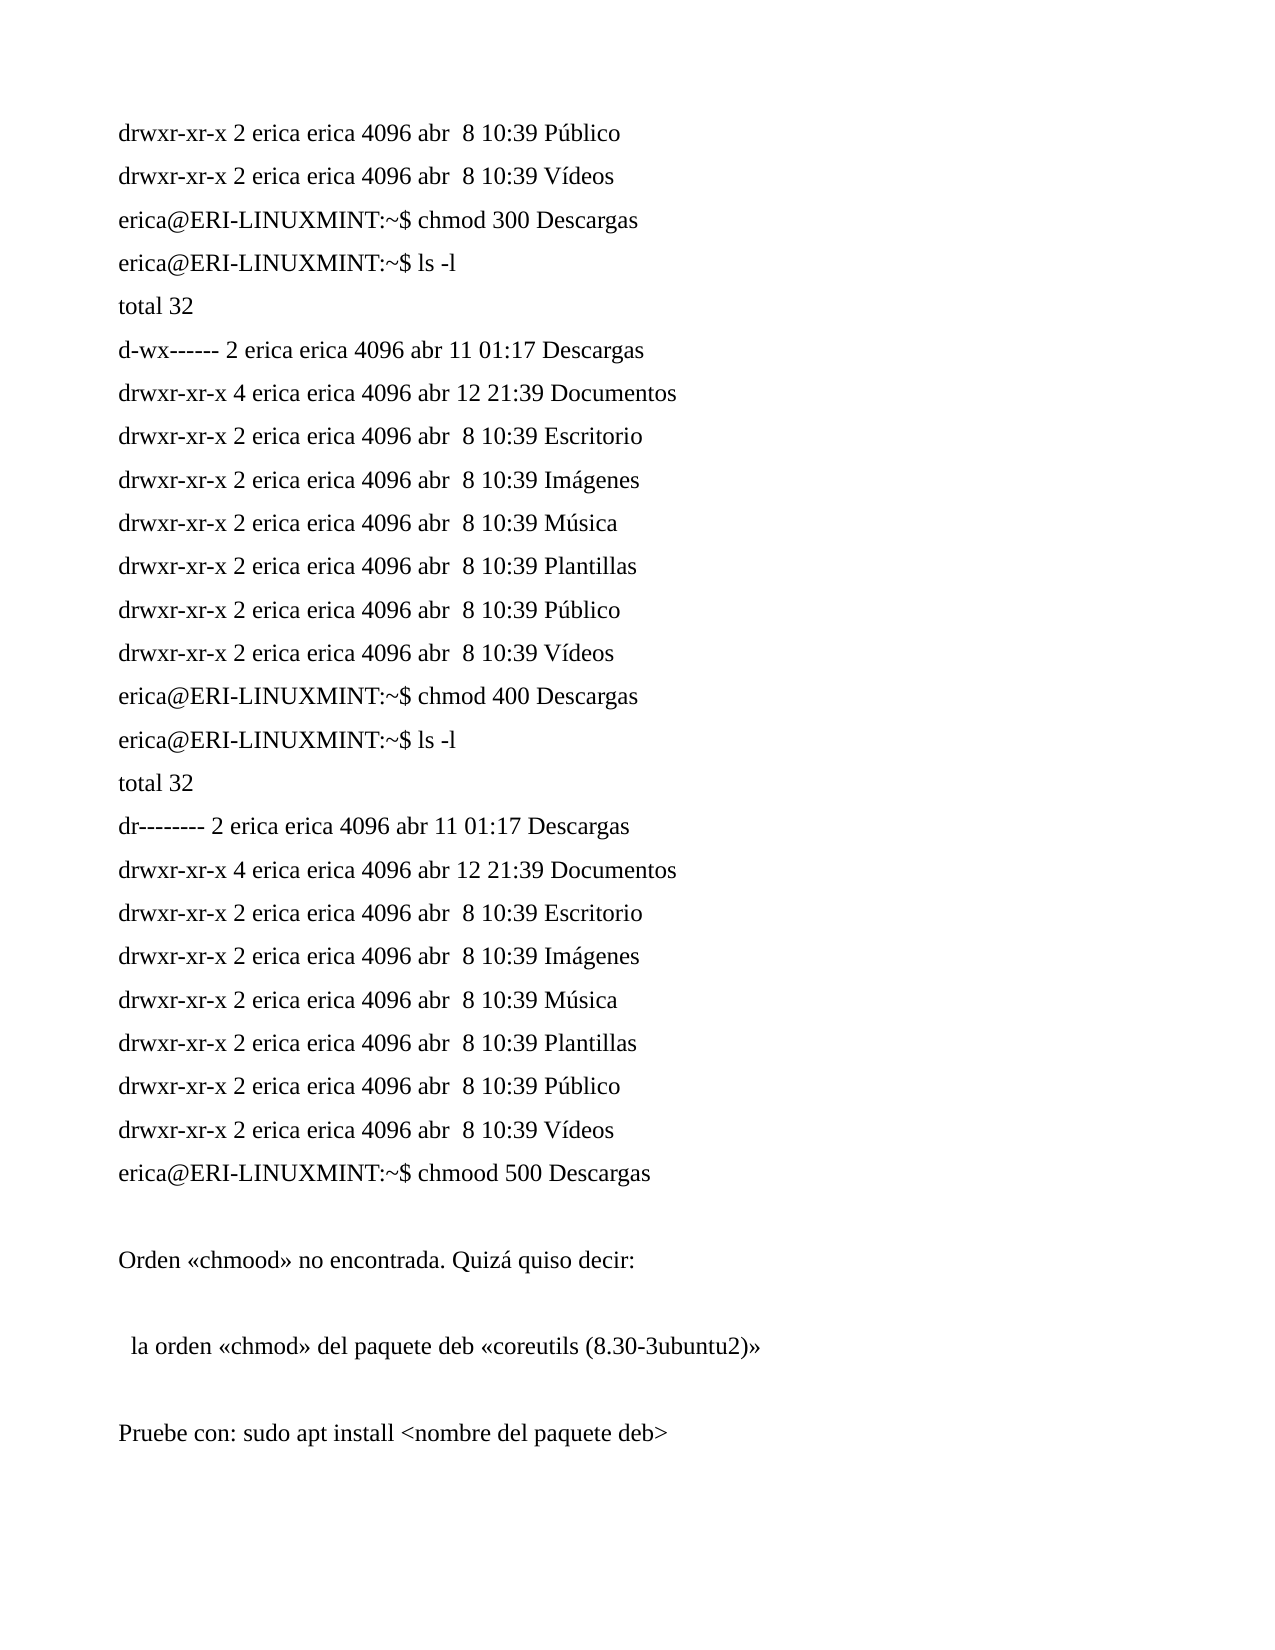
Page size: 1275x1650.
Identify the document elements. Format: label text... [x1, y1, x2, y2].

text erica@ERI-LINUXMINT:~$ chmod 400 Descargas [118, 681, 1157, 710]
text drwxr-xr-x 2 erica erica 4096 abr 8 10:39 Público [118, 595, 1157, 623]
text drwxr-xr-x 2 erica erica 4096 abr 8 10:39 Público [118, 118, 1157, 147]
text drwxr-xr-x 2 erica erica 4096 abr 8 10:39 Vídeos [118, 638, 1157, 667]
text drwxr-xr-x 2 erica erica 4096 abr 8 10:39 Escritorio [118, 898, 1157, 927]
text drwxr-xr-x 2 erica erica 4096 abr 8 10:39 Música [118, 985, 1157, 1013]
text drwxr-xr-x 2 erica erica 4096 abr 8 10:39 Plantillas [118, 1028, 1157, 1057]
text drwxr-xr-x 2 erica erica 4096 abr 8 10:39 Vídeos [118, 1115, 1157, 1143]
text drwxr-xr-x 4 erica erica 4096 abr 12 21:39 Documentos [118, 855, 1157, 883]
text total 32 [118, 768, 1157, 797]
text erica@ERI-LINUXMINT:~$ ls -l [118, 725, 1157, 753]
text drwxr-xr-x 2 erica erica 4096 abr 8 10:39 Plantillas [118, 551, 1157, 580]
text Orden «chmood» no encontrada. Quizá quiso decir: [118, 1245, 1157, 1273]
text erica@ERI-LINUXMINT:~$ chmood 500 Descargas [118, 1158, 1157, 1187]
text drwxr-xr-x 4 erica erica 4096 abr 12 21:39 Documentos [118, 378, 1157, 407]
text d-wx------ 2 erica erica 4096 abr 11 01:17 Descargas [118, 335, 1157, 363]
text drwxr-xr-x 2 erica erica 4096 abr 8 10:39 Escritorio [118, 421, 1157, 450]
text erica@ERI-LINUXMINT:~$ ls -l [118, 248, 1157, 277]
text drwxr-xr-x 2 erica erica 4096 abr 8 10:39 Música [118, 508, 1157, 537]
text total 32 [118, 291, 1157, 320]
text drwxr-xr-x 2 erica erica 4096 abr 8 10:39 Imágenes [118, 941, 1157, 970]
text erica@ERI-LINUXMINT:~$ chmod 300 Descargas [118, 205, 1157, 233]
text la orden «chmod» del paquete deb «coreutils (8.30-3ubuntu2)» [118, 1331, 1157, 1360]
text Pruebe con: sudo apt install <nombre del paquete deb> [118, 1418, 1157, 1447]
text drwxr-xr-x 2 erica erica 4096 abr 8 10:39 Público [118, 1071, 1157, 1100]
text drwxr-xr-x 2 erica erica 4096 abr 8 10:39 Vídeos [118, 161, 1157, 190]
text drwxr-xr-x 2 erica erica 4096 abr 8 10:39 Imágenes [118, 465, 1157, 493]
text dr-------- 2 erica erica 4096 abr 11 01:17 Descargas [118, 811, 1157, 840]
